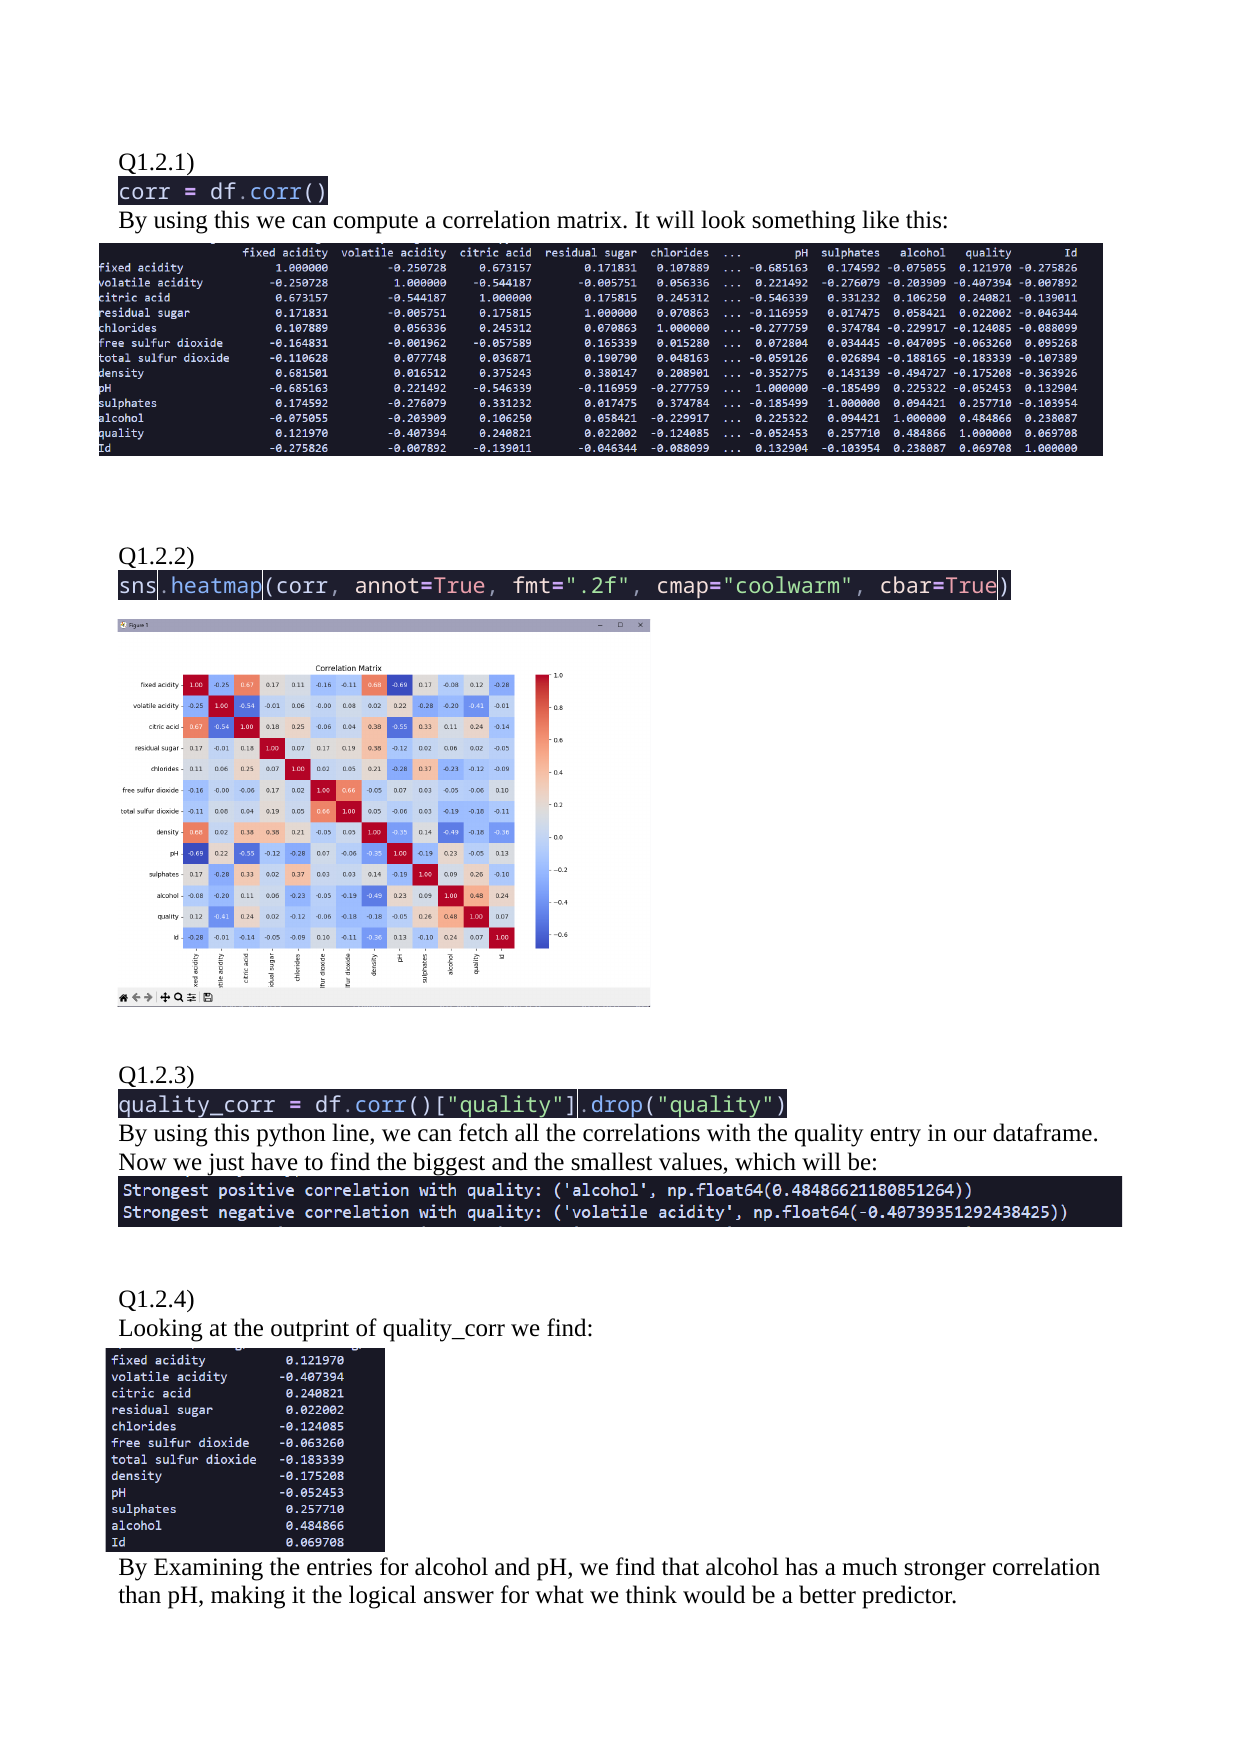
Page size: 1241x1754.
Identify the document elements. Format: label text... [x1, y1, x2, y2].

text By using this python line, we can fetch all the correlations with the quality entry in our dataframe. Now we just have to find the biggest and the smallest values, which will be: [118, 1118, 1122, 1176]
picture [117, 619, 651, 1007]
text Q1.2.3) [118, 1060, 1122, 1089]
text corr = df.corr() [118, 176, 1122, 205]
picture [118, 1176, 1123, 1227]
text Looking at the outprint of quality_corr we find: [118, 1313, 1122, 1342]
text By Examining the entries for alcohol and pH, we find that alcohol has a much stronger correlation than pH, making it the logical answer for what we think would be a better predictor. [118, 1342, 1122, 1609]
text quality_corr = df.corr()["quality"].drop("quality") [118, 1089, 1122, 1118]
text Q1.2.2) [118, 541, 1122, 570]
text By using this we can compute a correlation matrix. It will look something like this: [118, 205, 1122, 234]
picture [105, 1348, 385, 1552]
text Q1.2.4) [118, 1284, 1122, 1313]
text sns.heatmap(corr, annot=True, fmt=".2f", cmap="coolwarm", cbar=True) [118, 570, 1122, 600]
picture [99, 243, 1103, 456]
text Q1.2.1) [118, 147, 1122, 176]
